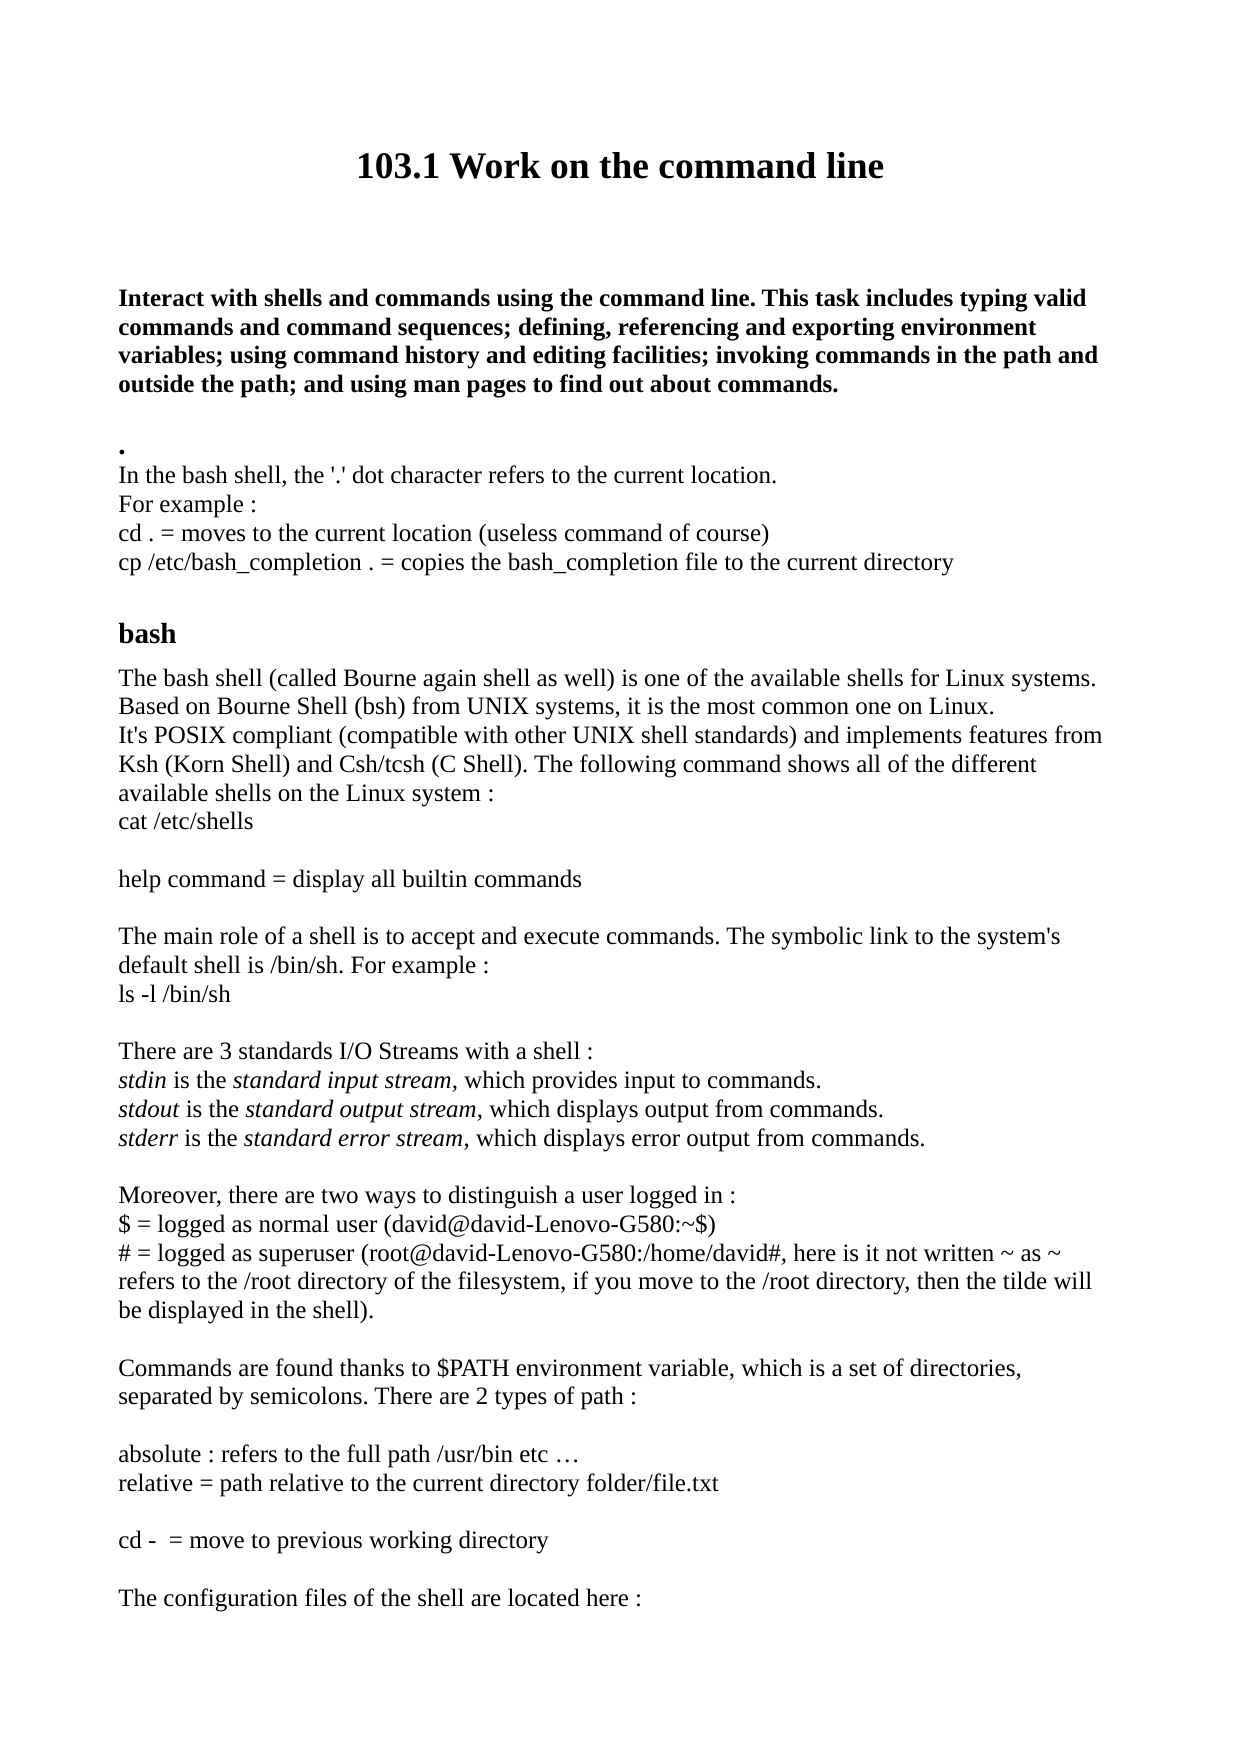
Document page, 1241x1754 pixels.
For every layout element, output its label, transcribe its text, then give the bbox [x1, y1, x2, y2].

text Interact with shells and commands using the command line. This task includes typing valid commands and command sequences; defining, referencing and exporting environment variables; using command history and editing facilities; invoking commands in the path and outside the path; and using man pages to find out about commands. [118, 283, 1122, 427]
text bash [118, 617, 1122, 650]
text . In the bash shell, the '.' dot character refers to the current location. For example : cd . = moves to the current location (useless command of course) cp /etc/bash_completion . = copies the bash_completion file to the current directory [118, 427, 1122, 604]
text The main role of a shell is to accept and execute commands. The symbolic link to the system's default shell is /bin/sh. For example : ls -l /bin/sh There are 3 standards I/O Streams with a shell : [118, 921, 1122, 1065]
text stdin is the standard input stream, which provides input to commands. stdout is the standard output stream, which displays output from commands. stderr is the standard error stream, which displays error output from commands. Moreover, there are two ways to distinguish a user logged in : $ = logged as normal user (david@david-Lenovo-G580:~$) # = logged as superuser (root@david-Lenovo-G580:/home/david#, here is it not written ~ as ~ refers to the /root directory of the filesystem, if you move to the /root directory, then the tilde will be displayed in the shell). Commands are found thanks to $PATH environment variable, which is a set of directories, separated by semicolons. There are 2 types of path : absolute : refers to the full path /usr/bin etc … relative = path relative to the current directory folder/file.txt cd - = move to previous working directory The configuration files of the shell are located here : [118, 1065, 1122, 1611]
text The bash shell (called Bourne again shell as well) is one of the available shells for Linux systems. Based on Bourne Shell (bsh) from UNIX systems, it is the most common one on Linux. It's POSIX compliant (compatible with other UNIX shell standards) and implements features from Ksh (Korn Shell) and Csh/tcsh (C Shell). The following command shows all of the different available shells on the Linux system : cat /etc/shells help command = display all builtin commands [118, 663, 1122, 893]
subtitle 103.1 Work on the command line [118, 143, 1122, 186]
